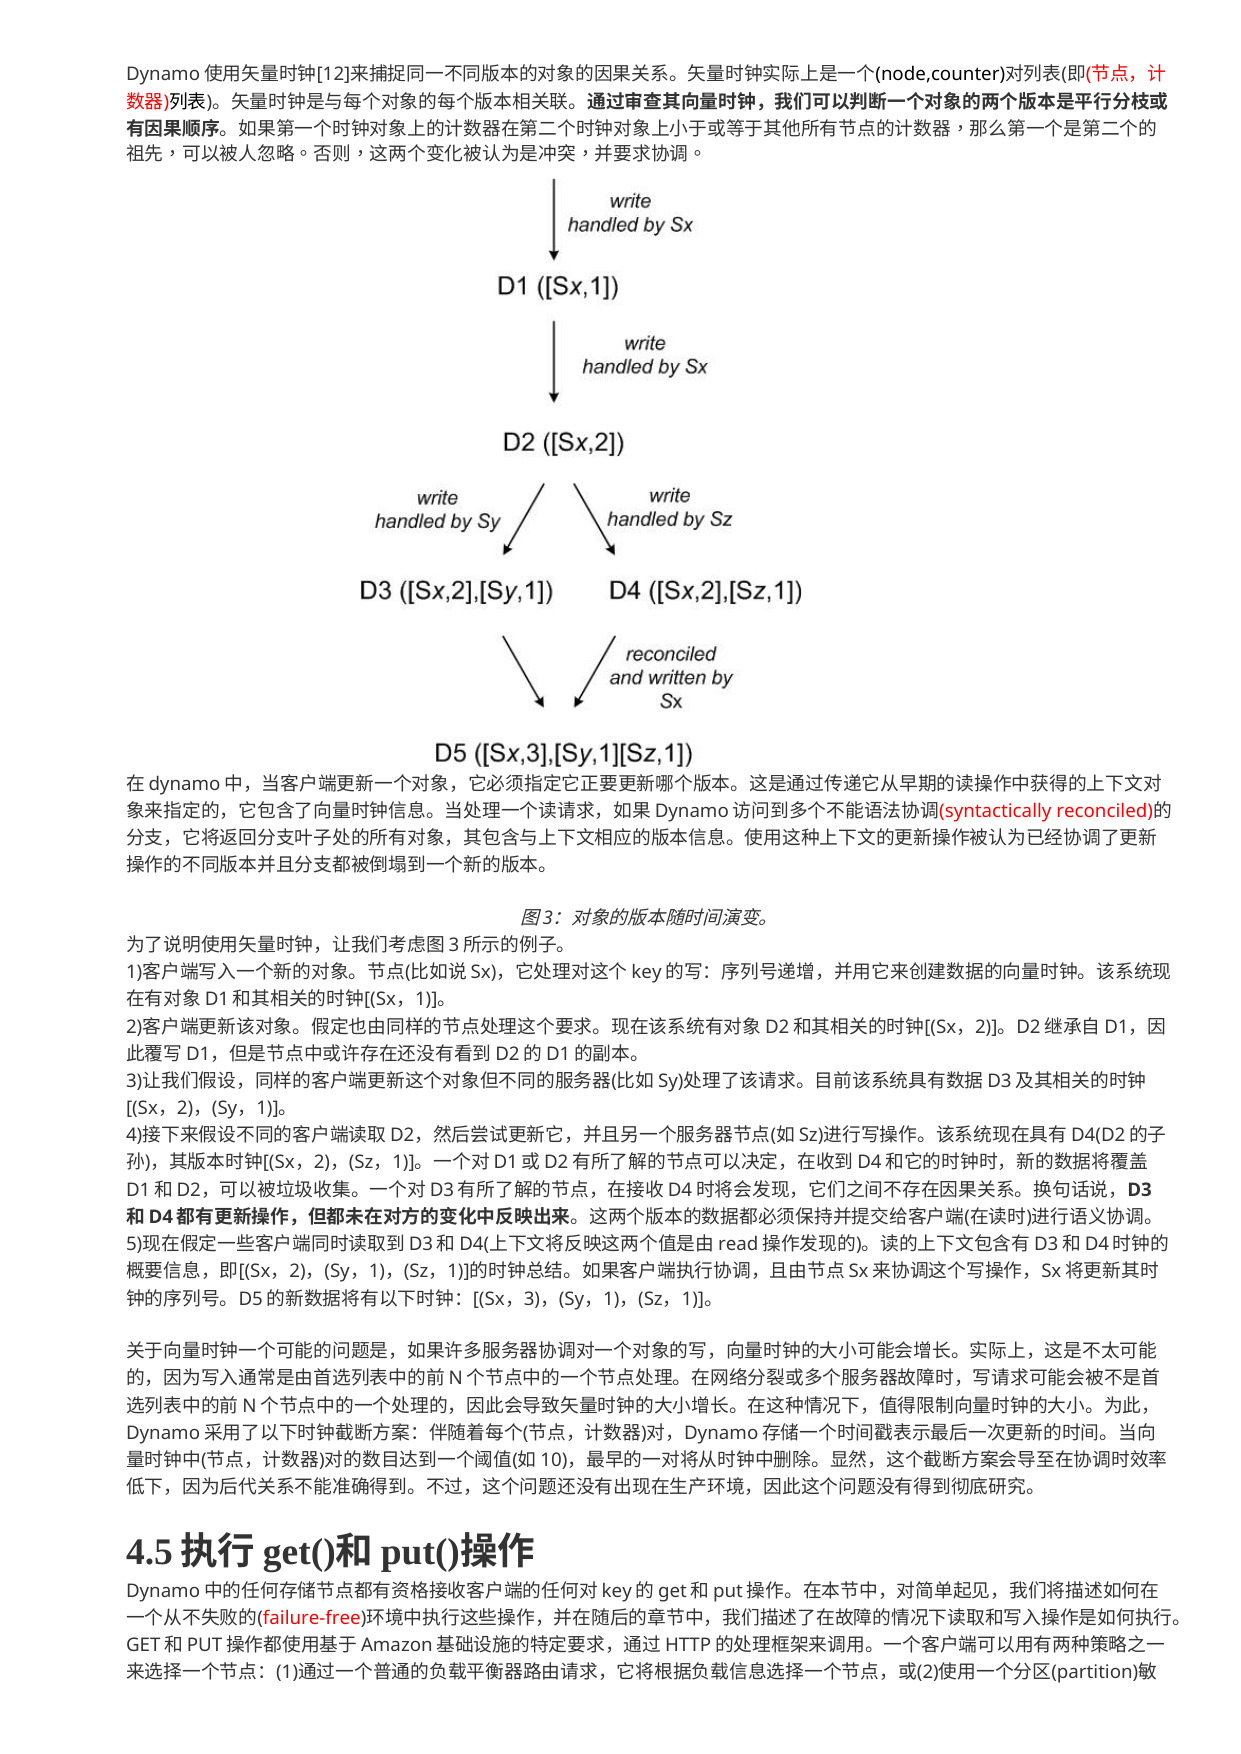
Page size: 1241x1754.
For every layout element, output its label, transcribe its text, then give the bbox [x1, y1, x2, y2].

picture [360, 178, 802, 769]
text 5)现在假定一些客户端同时读取到D3和D4(上下文将反映这两个值是由read操作发现的)。读的上下文包含有D3和D4时钟的概要信息，即[(Sx，2)，(Sy，1)，(Sz，1)]的时钟总结。如果客户端执行协调，且由节点Sx来协调这个写操作，Sx将更新其时钟的序列号。D5的新数据将有以下时钟：[(Sx，3)，(Sy，1)，(Sz，1)]。 [126, 1229, 1173, 1310]
text 关于向量时钟一个可能的问题是，如果许多服务器协调对一个对象的写，向量时钟的大小可能会增长。实际上，这是不太可能的，因为写入通常是由首选列表中的前N个节点中的一个节点处理。在网络分裂或多个服务器故障时，写请求可能会被不是首选列表中的前N个节点中的一个处理的，因此会导致矢量时钟的大小增长。在这种情况下，值得限制向量时钟的大小。为此，Dynamo采用了以下时钟截断方案：伴随着每个(节点，计数器)对，Dynamo存储一个时间戳表示最后一次更新的时间。当向量时钟中(节点，计数器)对的数目达到一个阈值(如10)，最早的一对将从时钟中删除。显然，这个截断方案会导至在协调时效率低下，因为后代关系不能准确得到。不过，这个问题还没有出现在生产环境，因此这个问题没有得到彻底研究。 [126, 1336, 1173, 1499]
text 4)接下来假设不同的客户端读取D2，然后尝试更新它，并且另一个服务器节点(如Sz)进行写操作。该系统现在具有D4(D2的子孙)，其版本时钟[(Sx，2)，(Sz，1)]。一个对D1或D2有所了解的节点可以决定，在收到D4和它的时钟时，新的数据将覆盖D1和D2，可以被垃圾收集。一个对D3有所了解的节点，在接收D4时将会发现，它们之间不存在因果关系。换句话说，D3和D4都有更新操作，但都未在对方的变化中反映出来。这两个版本的数据都必须保持并提交给客户端(在读时)进行语义协调。 [126, 1120, 1173, 1229]
text 图3：对象的版本随时间演变。 [126, 877, 1173, 930]
subtitle 4.5执行get()和put()操作 [126, 1524, 1173, 1576]
text 2)客户端更新该对象。假定也由同样的节点处理这个要求。现在该系统有对象D2和其相关的时钟[(Sx，2)]。D2继承自D1，因此覆写D1，但是节点中或许存在还没有看到D2的D1的副本。 [126, 1011, 1173, 1066]
text Dynamo使用矢量时钟[12]来捕捉同一不同版本的对象的因果关系。矢量时钟实际上是一个(node,counter)对列表(即(节点，计数器)列表)。矢量时钟是与每个对象的每个版本相关联。通过审查其向量时钟，我们可以判断一个对象的两个版本是平行分枝或有因果顺序。如果第一个时钟对象上的计数器在第二个时钟对象上小于或等于其他所有节点的计数器，那么第一个是第二个的祖先，可以被人忽略。否则，这两个变化被认为是冲突，并要求协调。 [126, 59, 1173, 166]
text Dynamo中的任何存储节点都有资格接收客户端的任何对key的get和put操作。在本节中，对简单起见，我们将描述如何在一个从不失败的(failure-free)环境中执行这些操作，并在随后的章节中，我们描述了在故障的情况下读取和写入操作是如何执行。 [126, 1576, 1173, 1630]
text 3)让我们假设，同样的客户端更新这个对象但不同的服务器(比如Sy)处理了该请求。目前该系统具有数据D3及其相关的时钟[(Sx，2)，(Sy，1)]。 [126, 1066, 1173, 1120]
text 1)客户端写入一个新的对象。节点(比如说Sx)，它处理对这个key的写：序列号递增，并用它来创建数据的向量时钟。该系统现在有对象D1和其相关的时钟[(Sx，1)]。 [126, 957, 1173, 1011]
text 为了说明使用矢量时钟，让我们考虑图3所示的例子。 [126, 930, 1173, 957]
text GET和PUT操作都使用基于Amazon基础设施的特定要求，通过HTTP的处理框架来调用。一个客户端可以用有两种策略之一来选择一个节点：(1)通过一个普通的负载平衡器路由请求，它将根据负载信息选择一个节点，或(2)使用一个分区(partition)敏 [126, 1630, 1173, 1684]
text 在dynamo中，当客户端更新一个对象，它必须指定它正要更新哪个版本。这是通过传递它从早期的读操作中获得的上下文对象来指定的，它包含了向量时钟信息。当处理一个读请求，如果Dynamo访问到多个不能语法协调(syntactically reconciled)的分支，它将返回分支叶子处的所有对象，其包含与上下文相应的版本信息。使用这种上下文的更新操作被认为已经协调了更新操作的不同版本并且分支都被倒塌到一个新的版本。 [126, 166, 1173, 877]
